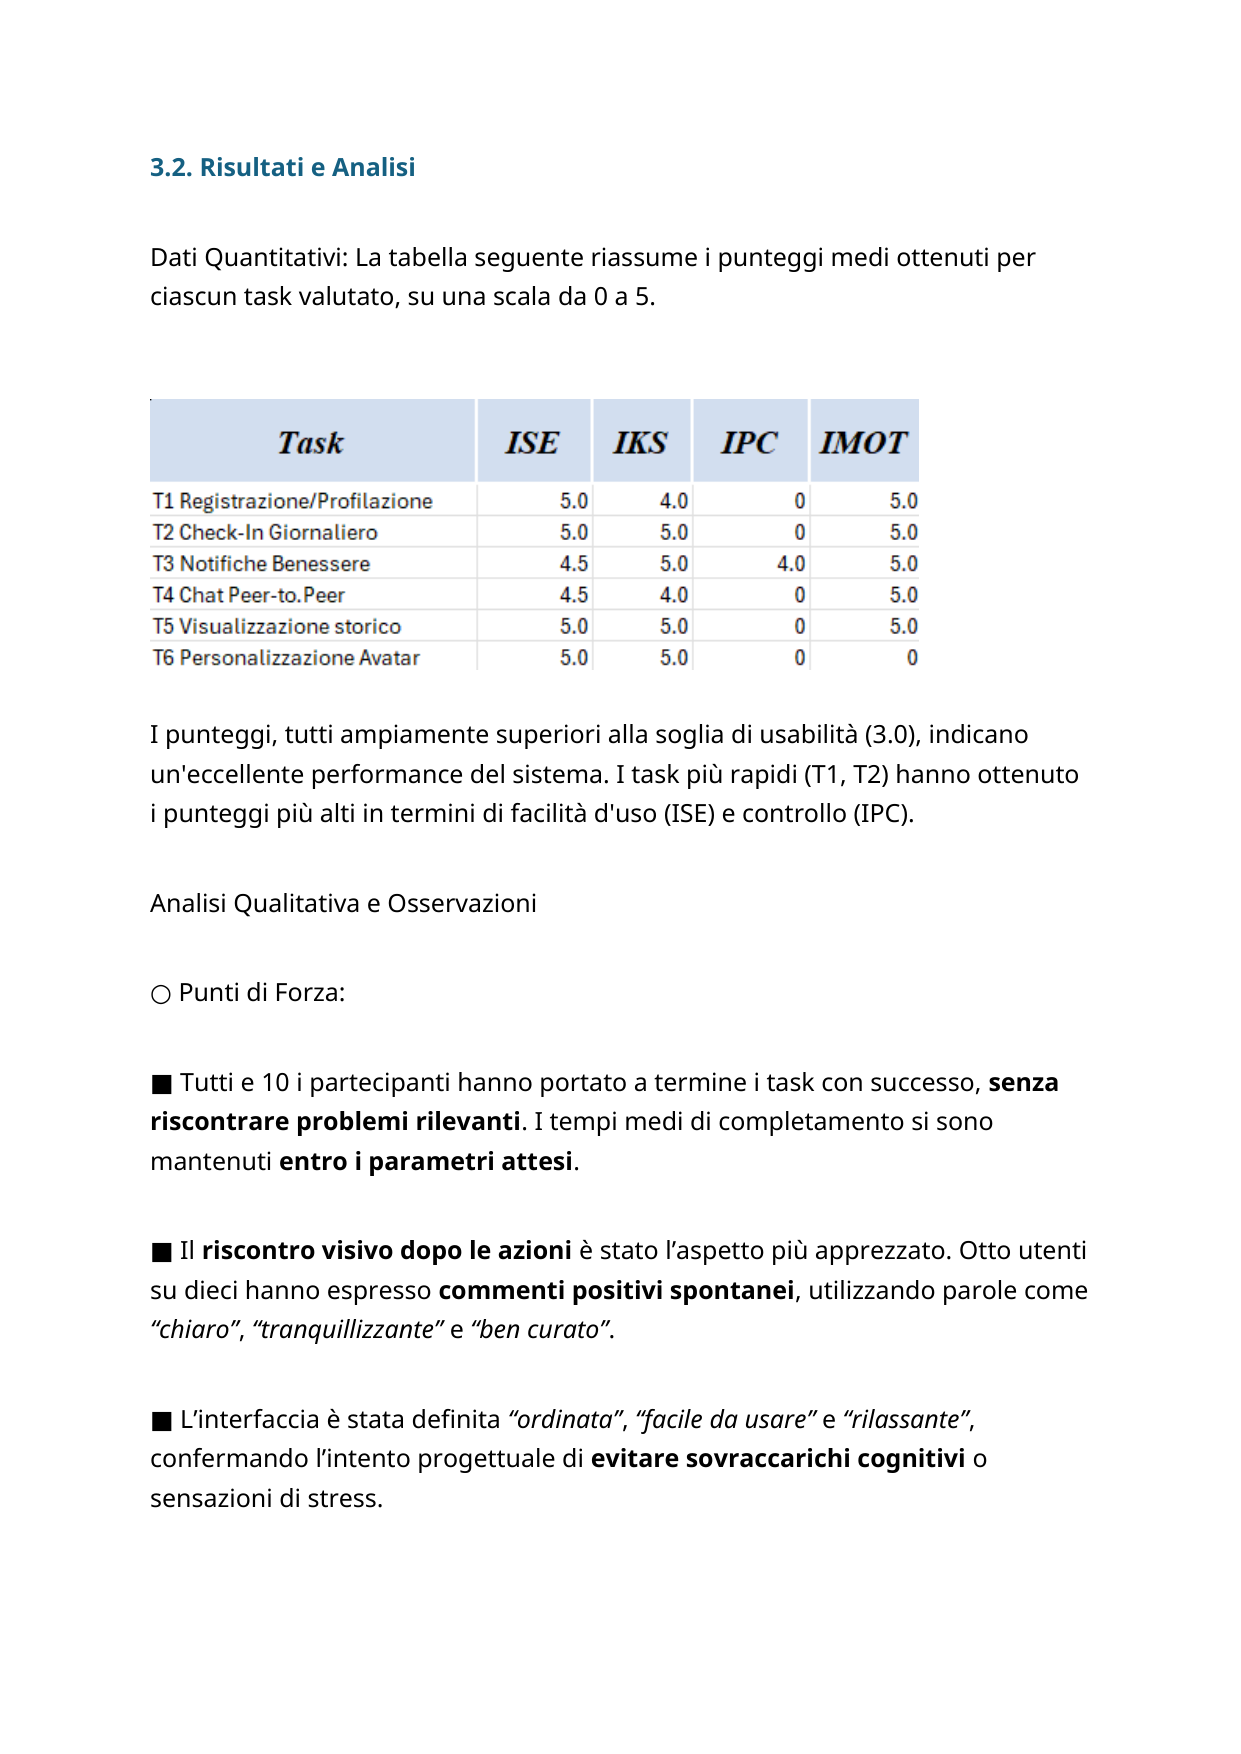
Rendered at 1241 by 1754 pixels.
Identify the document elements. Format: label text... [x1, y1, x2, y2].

text ■ Tutti e 10 i partecipanti hanno portato a termine i task con successo, senza riscontrare problemi rilevanti. I tempi medi di completamento si sono mantenuti entro i parametri attesi. [150, 1064, 1090, 1177]
text ○ Punti di Forza: [150, 975, 1090, 1009]
text Dati Quantitativi: La tabella seguente riassume i punteggi medi ottenuti per ciascun task valutato, su una scala da 0 a 5. [150, 239, 1090, 313]
text ■ L’interfaccia è stata definita “ordinata”, “facile da usare” e “rilassante”, confermando l’intento progettuale di evitare sovraccarichi cognitivi o sensazioni di stress. [150, 1401, 1090, 1514]
text ■ Il riscontro visivo dopo le azioni è stato l’aspetto più apprezzato. Otto utenti su dieci hanno espresso commenti positivi spontanei, utilizzando parole come “chiaro”, “tranquillizzante” e “ben curato”. [150, 1233, 1090, 1346]
text 3.2. Risultati e Analisi [150, 150, 1090, 184]
text Analisi Qualitativa e Osservazioni [150, 885, 1090, 919]
text I punteggi, tutti ampiamente superiori alla soglia di usabilità (3.0), indicano un'eccellente performance del sistema. I task più rapidi (T1, T2) hanno ottenuto i punteggi più alti in termini di facilità d'uso (ISE) e controllo (IPC). [150, 717, 1090, 830]
